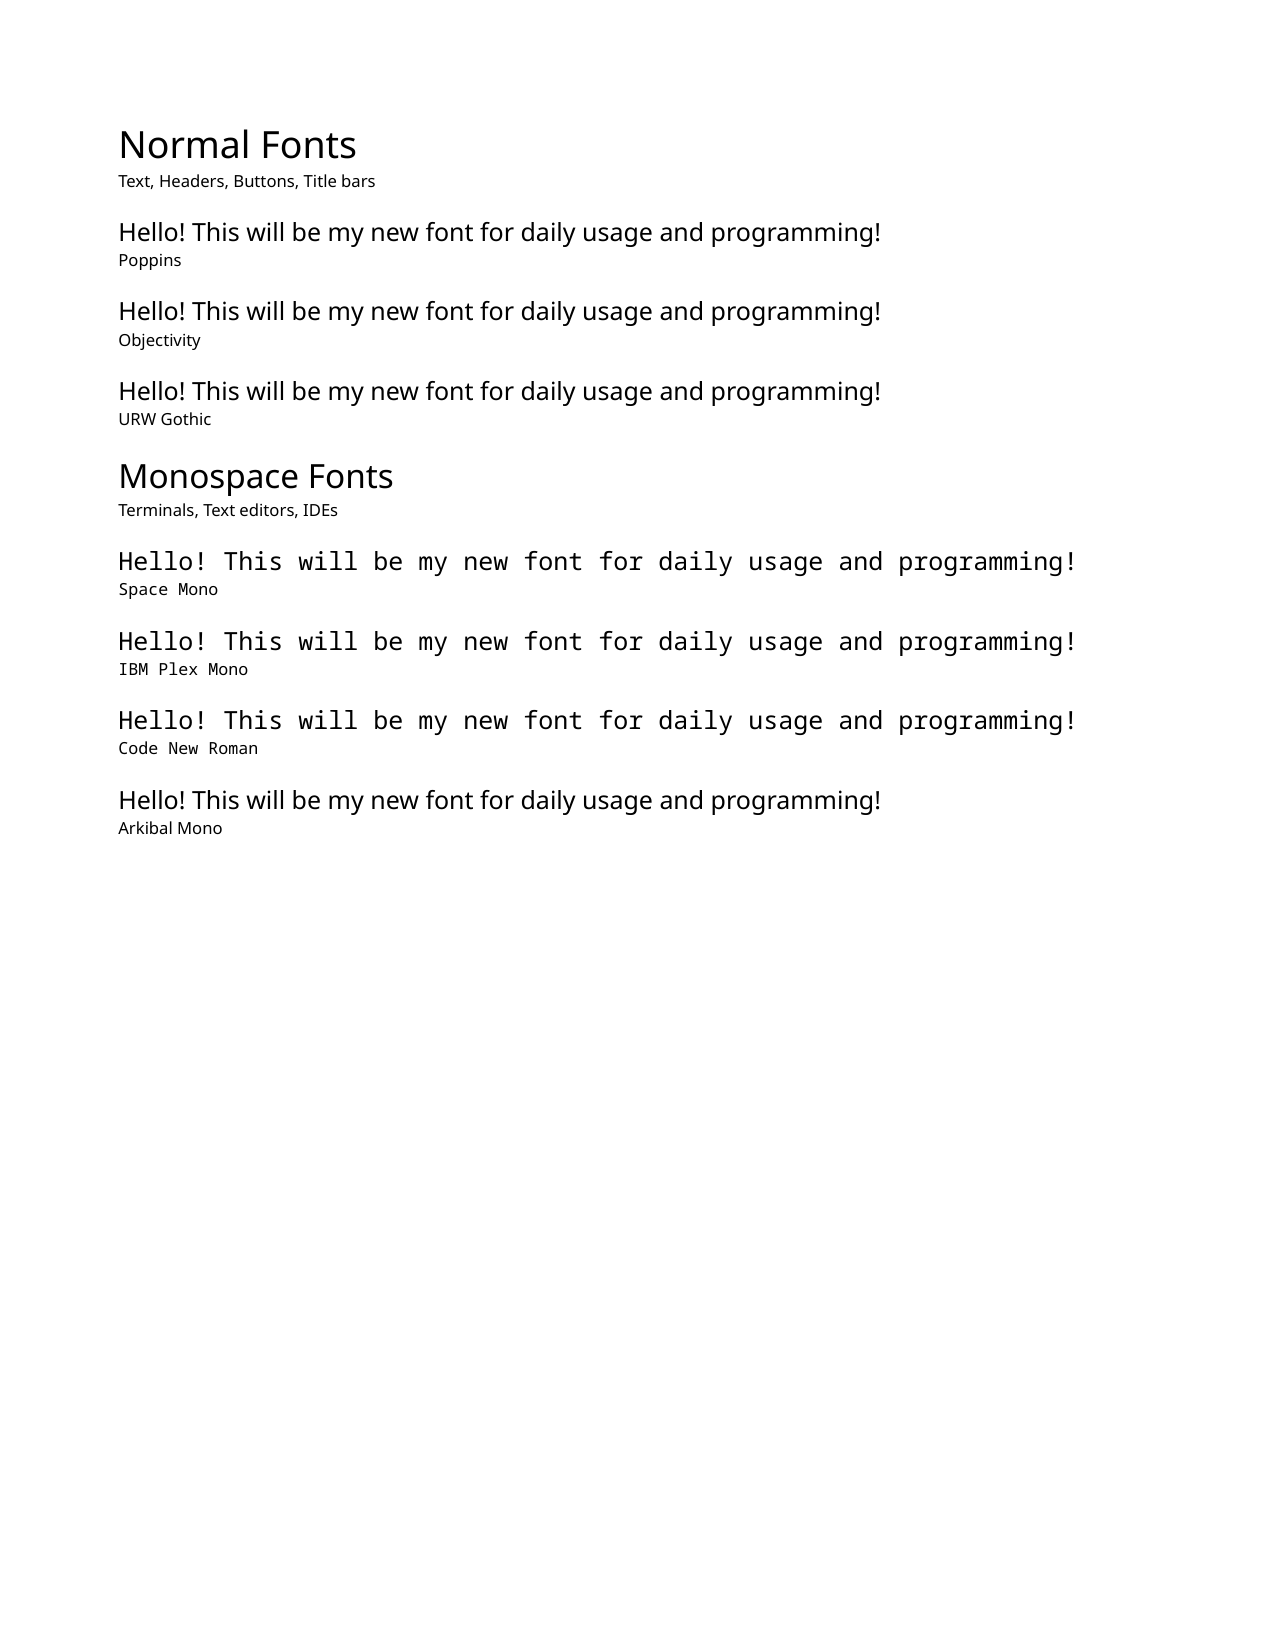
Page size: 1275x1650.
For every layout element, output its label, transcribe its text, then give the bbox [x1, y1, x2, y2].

text Monospace Fonts [118, 453, 1157, 498]
text Hello! This will be my new font for daily usage and programming! [118, 782, 1157, 816]
text URW Gothic [118, 408, 1157, 430]
text Space Mono [118, 578, 1157, 601]
text Objectivity [118, 328, 1157, 351]
text Poppins [118, 249, 1157, 271]
text Hello! This will be my new font for daily usage and programming! [118, 703, 1157, 737]
text Hello! This will be my new font for daily usage and programming! [118, 373, 1157, 408]
text Normal Fonts [118, 118, 1157, 169]
text Arkibal Mono [118, 816, 1157, 839]
text Text, Headers, Buttons, Title bars [118, 169, 1157, 192]
text Hello! This will be my new font for daily usage and programming! [118, 623, 1157, 657]
text Hello! This will be my new font for daily usage and programming! [118, 544, 1157, 578]
text IBM Plex Mono [118, 657, 1157, 680]
text Terminals, Text editors, IDEs [118, 498, 1157, 521]
text Hello! This will be my new font for daily usage and programming! [118, 294, 1157, 328]
text Code New Roman [118, 737, 1157, 759]
text Hello! This will be my new font for daily usage and programming! [118, 214, 1157, 249]
